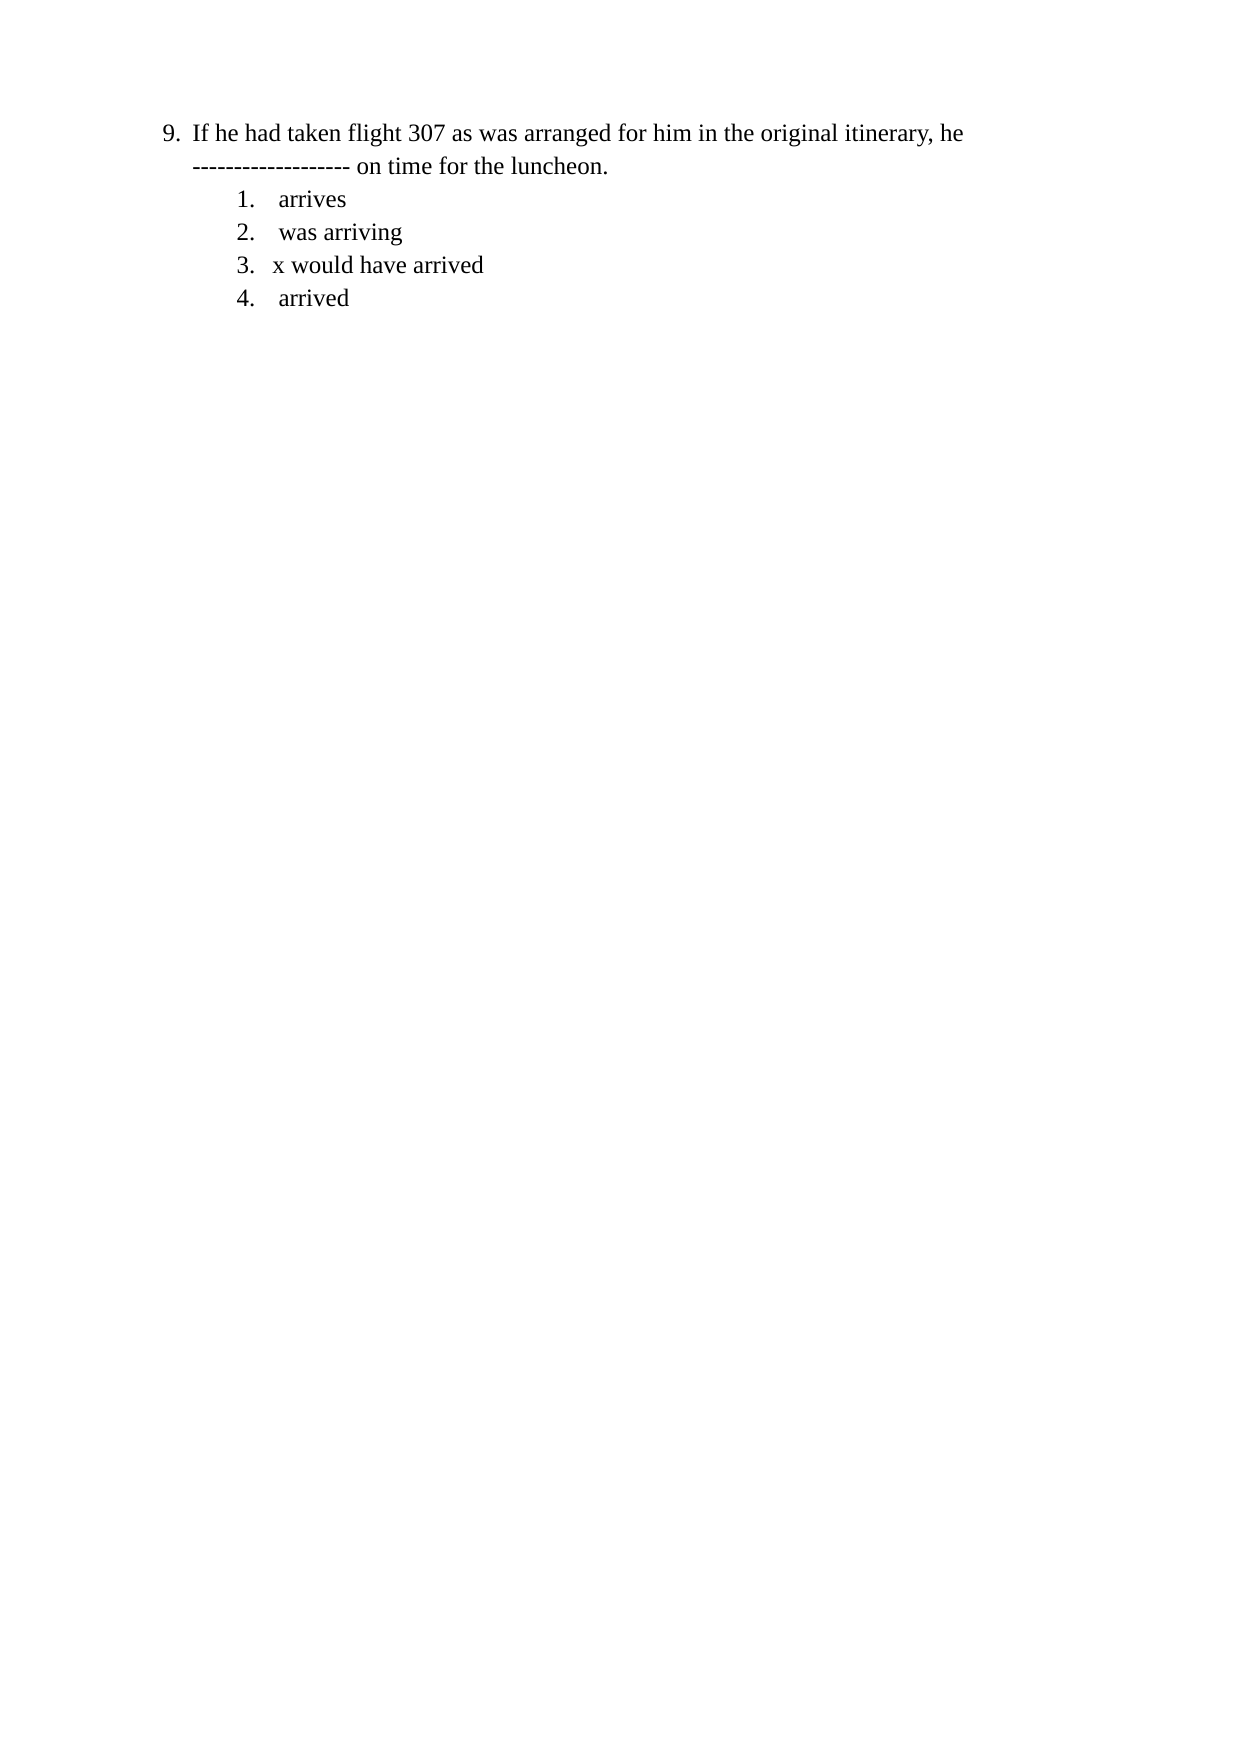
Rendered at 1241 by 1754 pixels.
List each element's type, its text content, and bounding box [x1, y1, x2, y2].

list arrived [236, 283, 1122, 312]
list x would have arrived [236, 250, 1122, 279]
list If he had taken flight 307 as was arranged for him in the original itinerary, he ------------------- on time for the luncheon. [162, 118, 1122, 180]
list was arriving [236, 217, 1122, 246]
list arrives [236, 184, 1122, 213]
